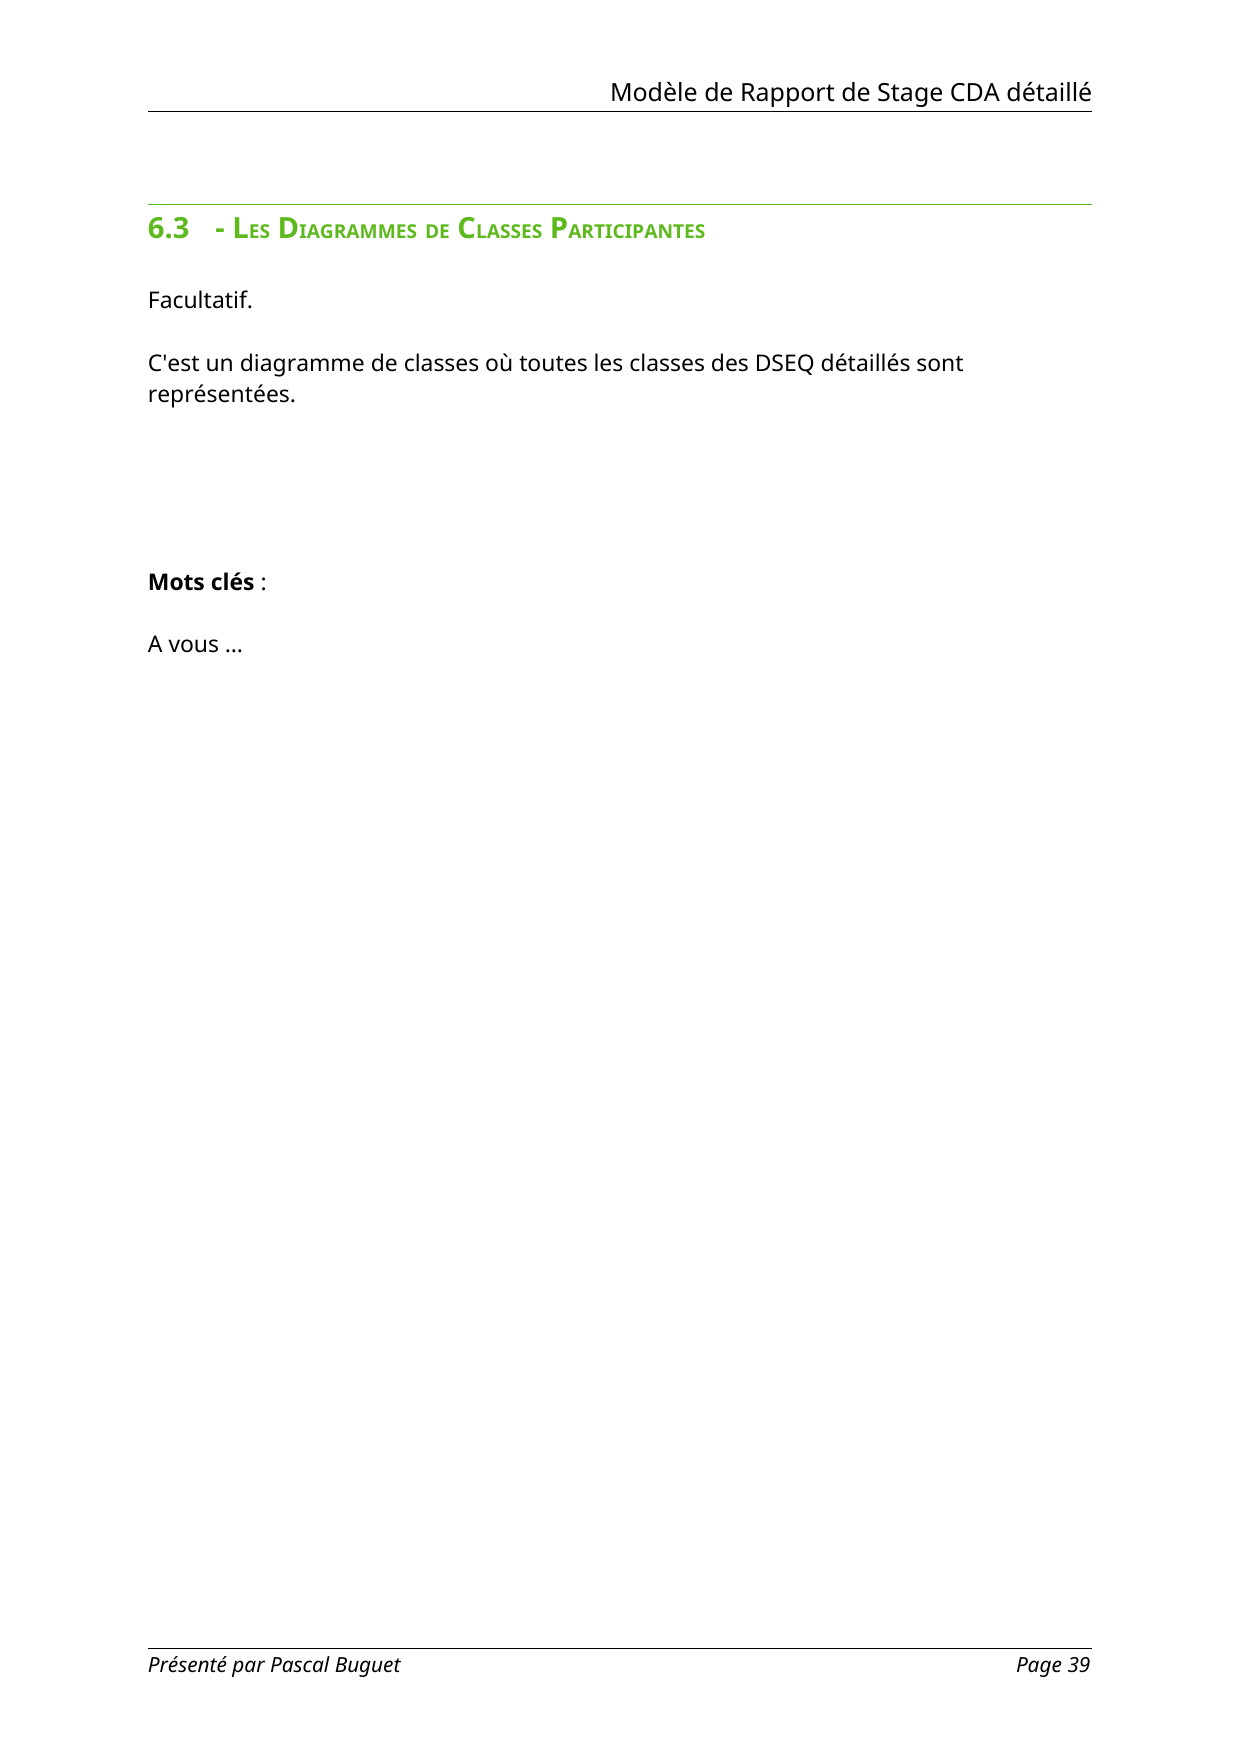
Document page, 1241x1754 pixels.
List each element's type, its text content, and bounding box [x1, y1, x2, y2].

subtitle - Les Diagrammes de Classes Participantes [148, 205, 1092, 247]
text A vous … [148, 628, 1092, 659]
text Mots clés : [148, 566, 1092, 597]
text C'est un diagramme de classes où toutes les classes des DSEQ détaillés sont représentées. [148, 347, 1092, 409]
text Facultatif. [148, 284, 1092, 316]
